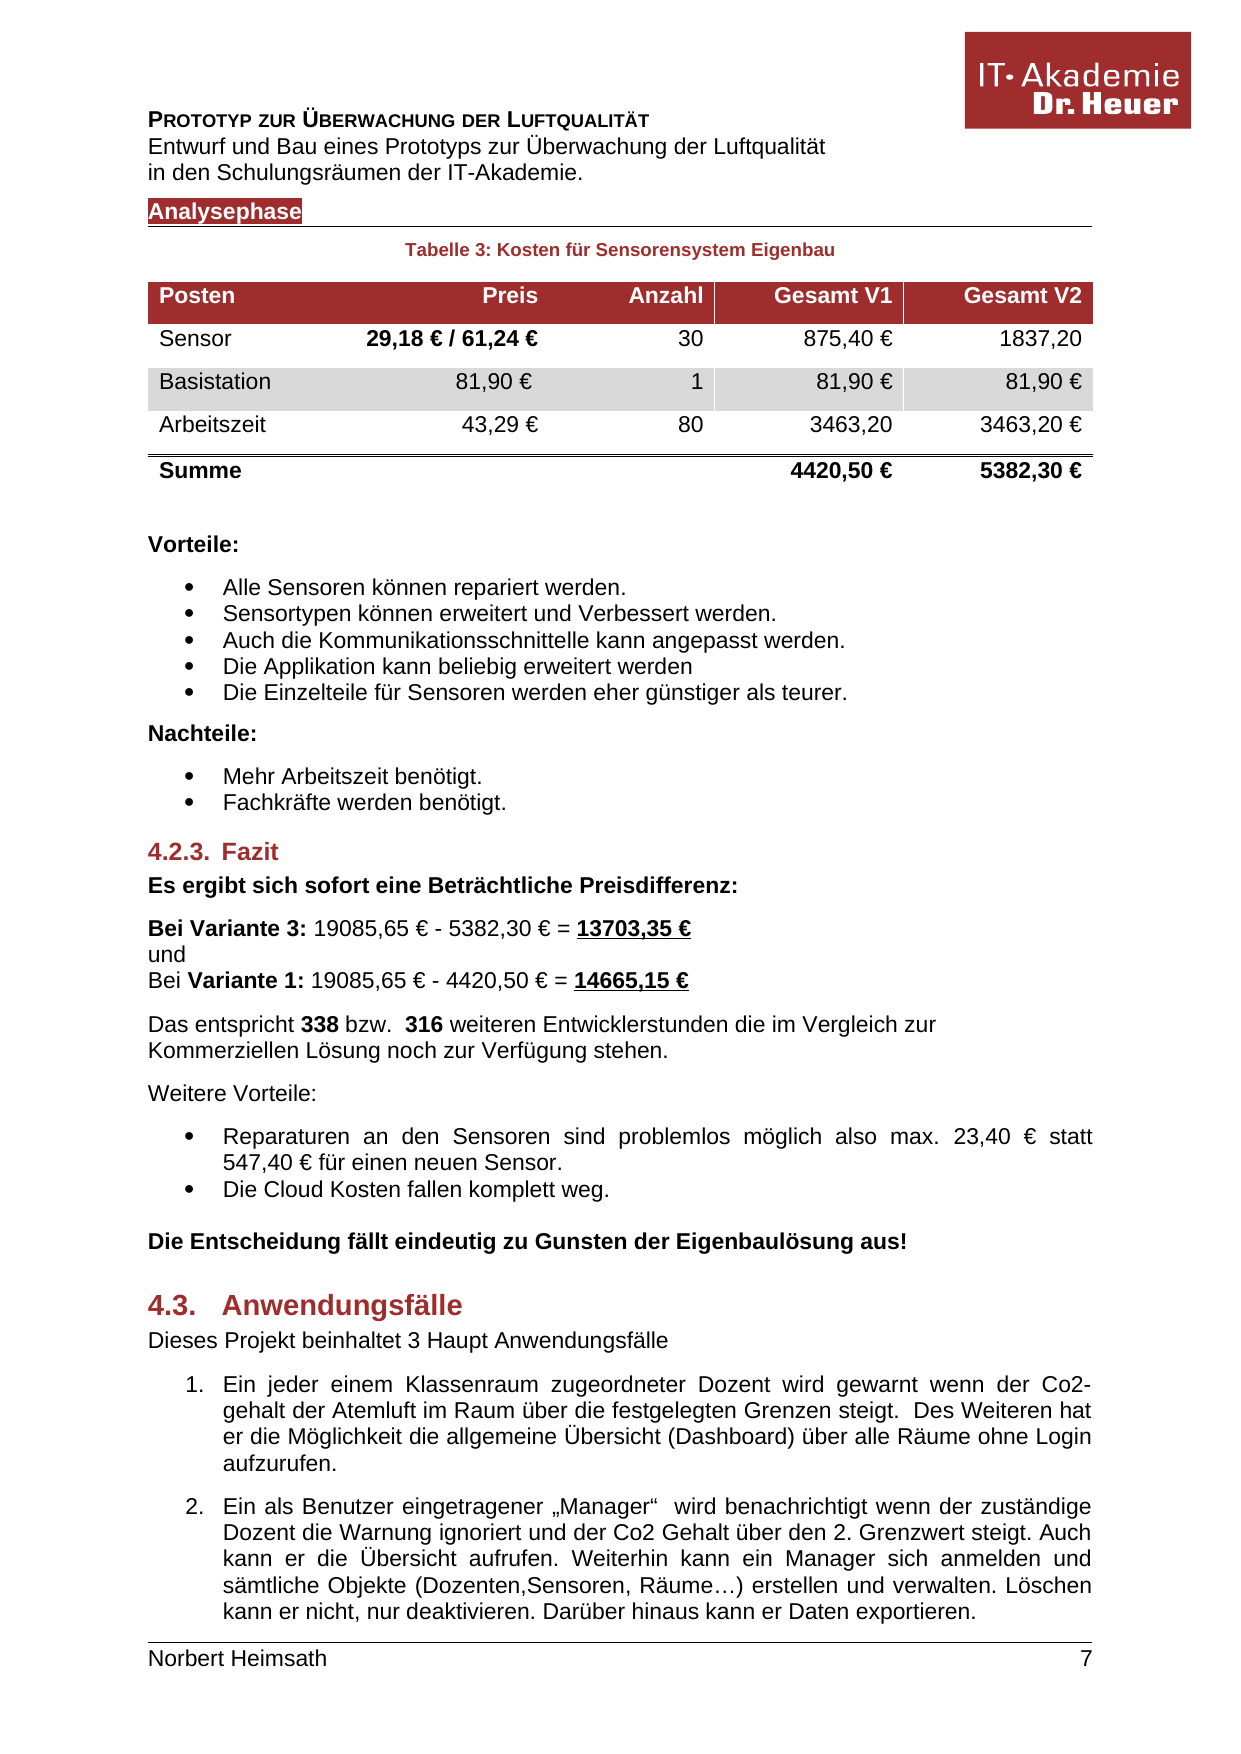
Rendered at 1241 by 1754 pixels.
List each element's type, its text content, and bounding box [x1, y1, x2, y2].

list Reparaturen an den Sensoren sind problemlos möglich also max. 23,40 € statt 547,40 € für einen neuen Sensor. [185, 1123, 1092, 1176]
table_cell 30 [549, 325, 714, 368]
list Mehr Arbeitszeit benötigt. [185, 763, 1092, 789]
table_cell [337, 457, 549, 500]
list Sensortypen können erweitert und Verbessert werden. [185, 600, 1092, 627]
subtitle Anwendungsfälle [148, 1287, 1092, 1321]
table_cell 3463,20 [715, 411, 903, 454]
table_cell 1837,20 [904, 325, 1093, 368]
table_cell 5382,30 € [904, 457, 1093, 500]
table_cell 1 [549, 368, 714, 411]
list Die Applikation kann beliebig erweitert werden [185, 653, 1092, 679]
table_cell Sensor [148, 325, 337, 368]
table_header Posten [148, 282, 337, 324]
text Es ergibt sich sofort eine Beträchtliche Preisdifferenz: [148, 872, 1092, 898]
text Vorteile: [148, 531, 1092, 557]
list Fachkräfte werden benötigt. [185, 789, 1092, 816]
text Dieses Projekt beinhaltet 3 Haupt Anwendungsfälle [148, 1327, 1092, 1354]
table_header Gesamt V2 [904, 282, 1093, 324]
table_header Preis [337, 282, 549, 324]
list Ein als Benutzer eingetragener „Manager“ wird benachrichtigt wenn der zuständige Dozent die Warnung ignoriert und der Co2 Gehalt über den 2. Grenzwert steigt. Auch kann er die Übersicht aufrufen. Weiterhin kann ein Manager sich anmelden und sämtliche Objekte (Dozenten,Sensoren, Räume…) erstellen und verwalten. Löschen kann er nicht, nur deaktivieren. Darüber hinaus kann er Daten exportieren. [185, 1493, 1092, 1624]
table_cell Summe [148, 457, 337, 500]
list Alle Sensoren können repariert werden. [185, 574, 1092, 600]
list Die Entscheidung fällt eindeutig zu Gunsten der Eigenbaulösung aus! [148, 1228, 1092, 1255]
table_cell 875,40 € [715, 325, 903, 368]
list Auch die Kommunikationsschnittelle kann angepasst werden. [185, 627, 1092, 653]
table_cell 80 [549, 411, 714, 454]
text Das entspricht 338 bzw. 316 weiteren Entwicklerstunden die im Vergleich zur Kommerziellen Lösung noch zur Verfügung stehen. [148, 1011, 1092, 1063]
list Die Cloud Kosten fallen komplett weg. [185, 1176, 1092, 1202]
table_header Gesamt V1 [715, 282, 903, 324]
table_cell 81,90 € [904, 368, 1093, 411]
text Tabelle 3: Kosten für Sensorensystem Eigenbau [148, 239, 1092, 261]
text Nachteile: [148, 720, 1092, 746]
list Die Einzelteile für Sensoren werden eher günstiger als teurer. [185, 679, 1092, 706]
subtitle Fazit [148, 837, 1092, 865]
table_cell 43,29 € [337, 411, 549, 454]
table_cell [549, 457, 714, 500]
text Weitere Vorteile: [148, 1080, 1092, 1106]
list Ein jeder einem Klassenraum zugeordneter Dozent wird gewarnt wenn der Co2-gehalt der Atemluft im Raum über die festgelegten Grenzen steigt. Des Weiteren hat er die Möglichkeit die allgemeine Übersicht (Dashboard) über alle Räume ohne Login aufzurufen. [185, 1371, 1092, 1476]
table_cell 29,18 € / 61,24 € [337, 325, 549, 368]
table_cell 3463,20 € [904, 411, 1093, 454]
table_cell 81,90 € [337, 368, 549, 411]
table_cell 4420,50 € [715, 457, 903, 500]
text Bei Variante 3: 19085,65 € - 5382,30 € = 13703,35 € und Bei Variante 1: 19085,65 € - 4420,50 € = 14665,15 € [148, 915, 1092, 994]
table_cell Basistation [148, 368, 337, 411]
table_header Anzahl [549, 282, 714, 324]
table_cell Arbeitszeit [148, 411, 337, 454]
table_cell 81,90 € [715, 368, 903, 411]
